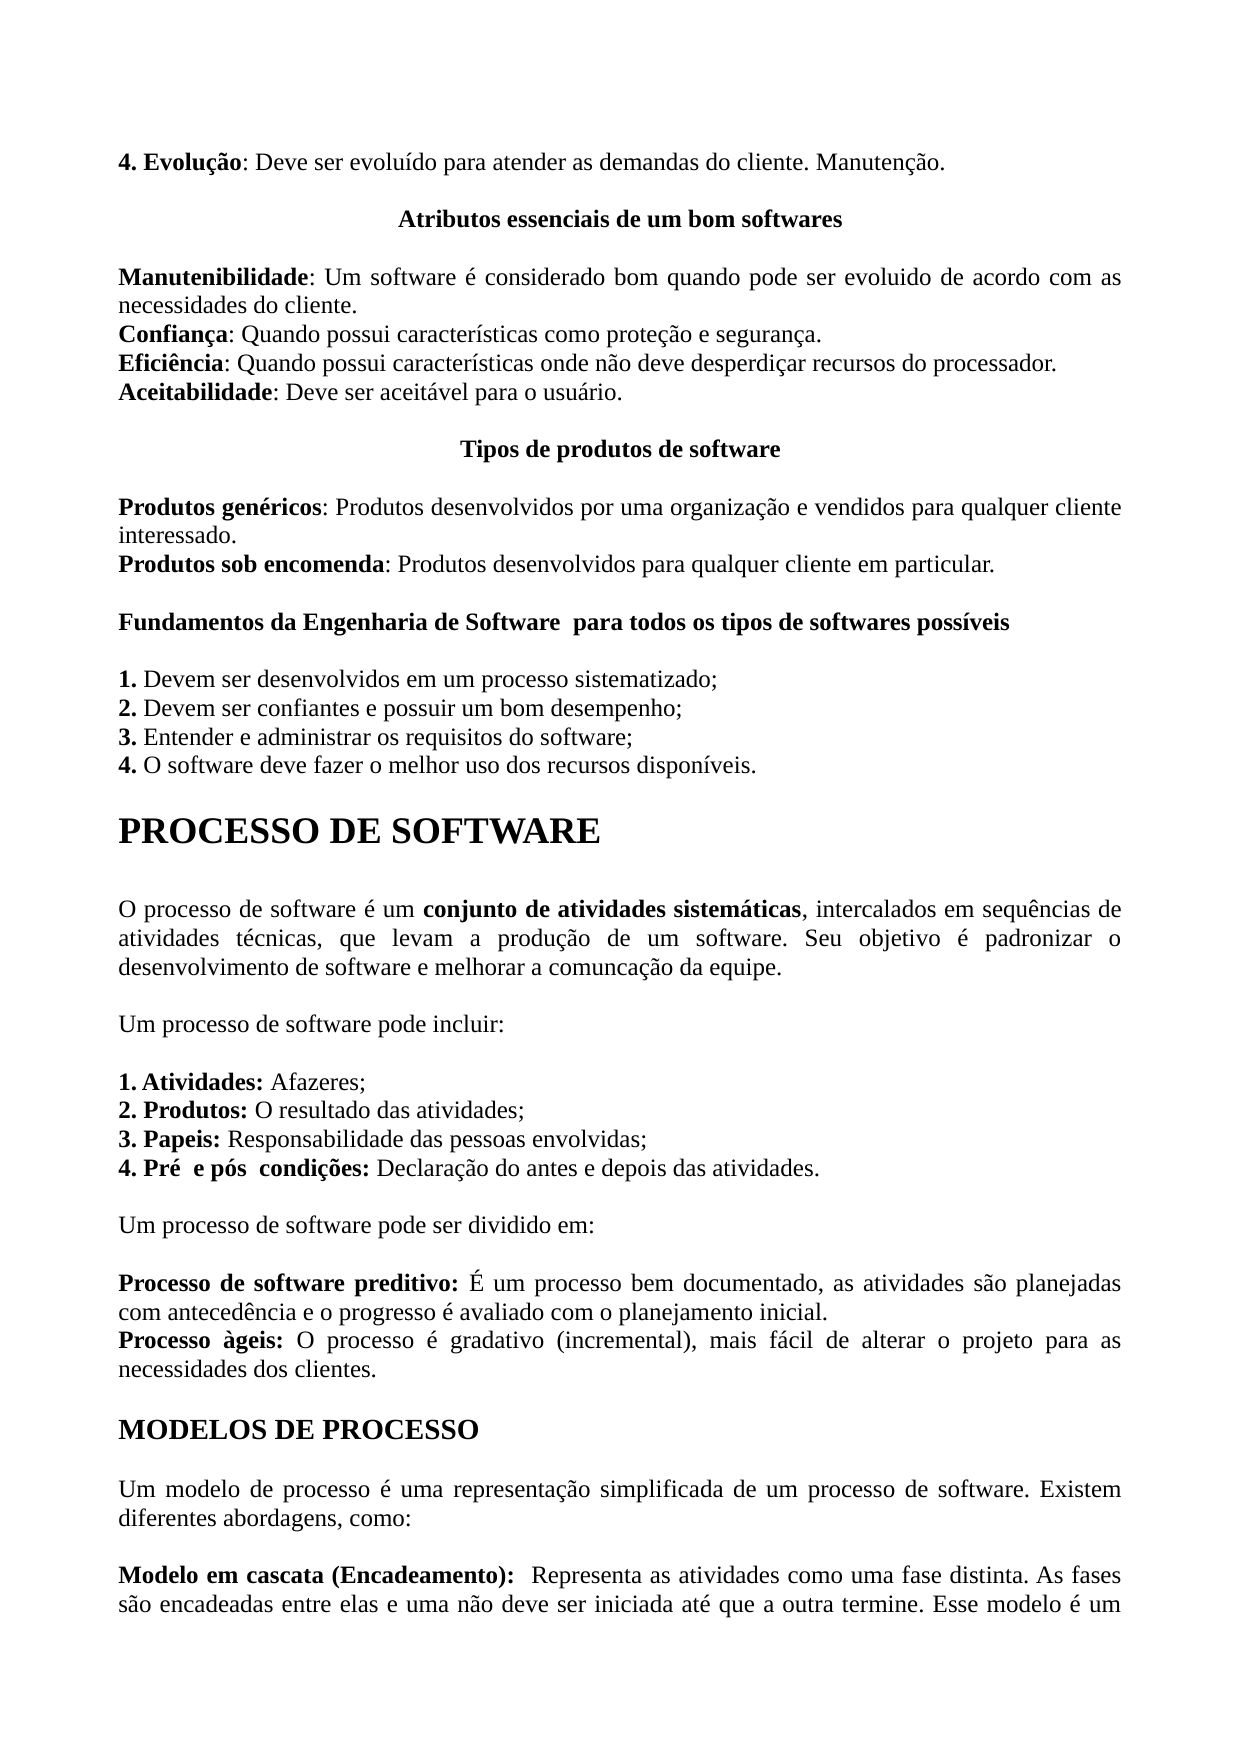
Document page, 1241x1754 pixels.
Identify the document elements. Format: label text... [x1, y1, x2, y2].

text Um processo de software pode incluir: [118, 1009, 1122, 1038]
text 1. Atividades: Afazeres; [118, 1067, 1122, 1096]
text Eficiência: Quando possui características onde não deve desperdiçar recursos do processador. [118, 348, 1122, 377]
text Um modelo de processo é uma representação simplificada de um processo de software. Existem diferentes abordagens, como: [118, 1474, 1122, 1532]
text 4. Pré e pós condições: Declaração do antes e depois das atividades. [118, 1153, 1122, 1182]
text Confiança: Quando possui características como proteção e segurança. [118, 319, 1122, 348]
text PROCESSO DE SOFTWARE [118, 808, 1122, 851]
text Produtos sob encomenda: Produtos desenvolvidos para qualquer cliente em particular. [118, 549, 1122, 578]
text Um processo de software pode ser dividido em: [118, 1211, 1122, 1239]
text Atributos essenciais de um bom softwares [118, 204, 1122, 233]
text O processo de software é um conjunto de atividades sistemáticas, intercalados em sequências de atividades técnicas, que levam a produção de um software. Seu objetivo é padronizar o desenvolvimento de software e melhorar a comuncação da equipe. [118, 894, 1122, 981]
text 2. Produtos: O resultado das atividades; [118, 1096, 1122, 1124]
text Modelo em cascata (Encadeamento): Representa as atividades como uma fase distinta. As fases são encadeadas entre elas e uma não deve ser iniciada até que a outra termine. Esse modelo é um [118, 1560, 1122, 1618]
text Produtos genéricos: Produtos desenvolvidos por uma organização e vendidos para qualquer cliente interessado. [118, 492, 1122, 549]
text 1. Devem ser desenvolvidos em um processo sistematizado; [118, 664, 1122, 693]
text Tipos de produtos de software [118, 434, 1122, 463]
text 4. O software deve fazer o melhor uso dos recursos disponíveis. [118, 751, 1122, 779]
text MODELOS DE PROCESSO [118, 1412, 1122, 1445]
text Manutenibilidade: Um software é considerado bom quando pode ser evoluido de acordo com as necessidades do cliente. [118, 262, 1122, 319]
text 2. Devem ser confiantes e possuir um bom desempenho; [118, 693, 1122, 722]
text Processo de software preditivo: É um processo bem documentado, as atividades são planejadas com antecedência e o progresso é avaliado com o planejamento inicial. [118, 1268, 1122, 1326]
text 3. Papeis: Responsabilidade das pessoas envolvidas; [118, 1124, 1122, 1153]
text Fundamentos da Engenharia de Software para todos os tipos de softwares possíveis [118, 607, 1122, 636]
text Processo àgeis: O processo é gradativo (incremental), mais fácil de alterar o projeto para as necessidades dos clientes. [118, 1326, 1122, 1383]
text Aceitabilidade: Deve ser aceitável para o usuário. [118, 377, 1122, 406]
text 4. Evolução: Deve ser evoluído para atender as demandas do cliente. Manutenção. [118, 147, 1122, 176]
text 3. Entender e administrar os requisitos do software; [118, 722, 1122, 751]
